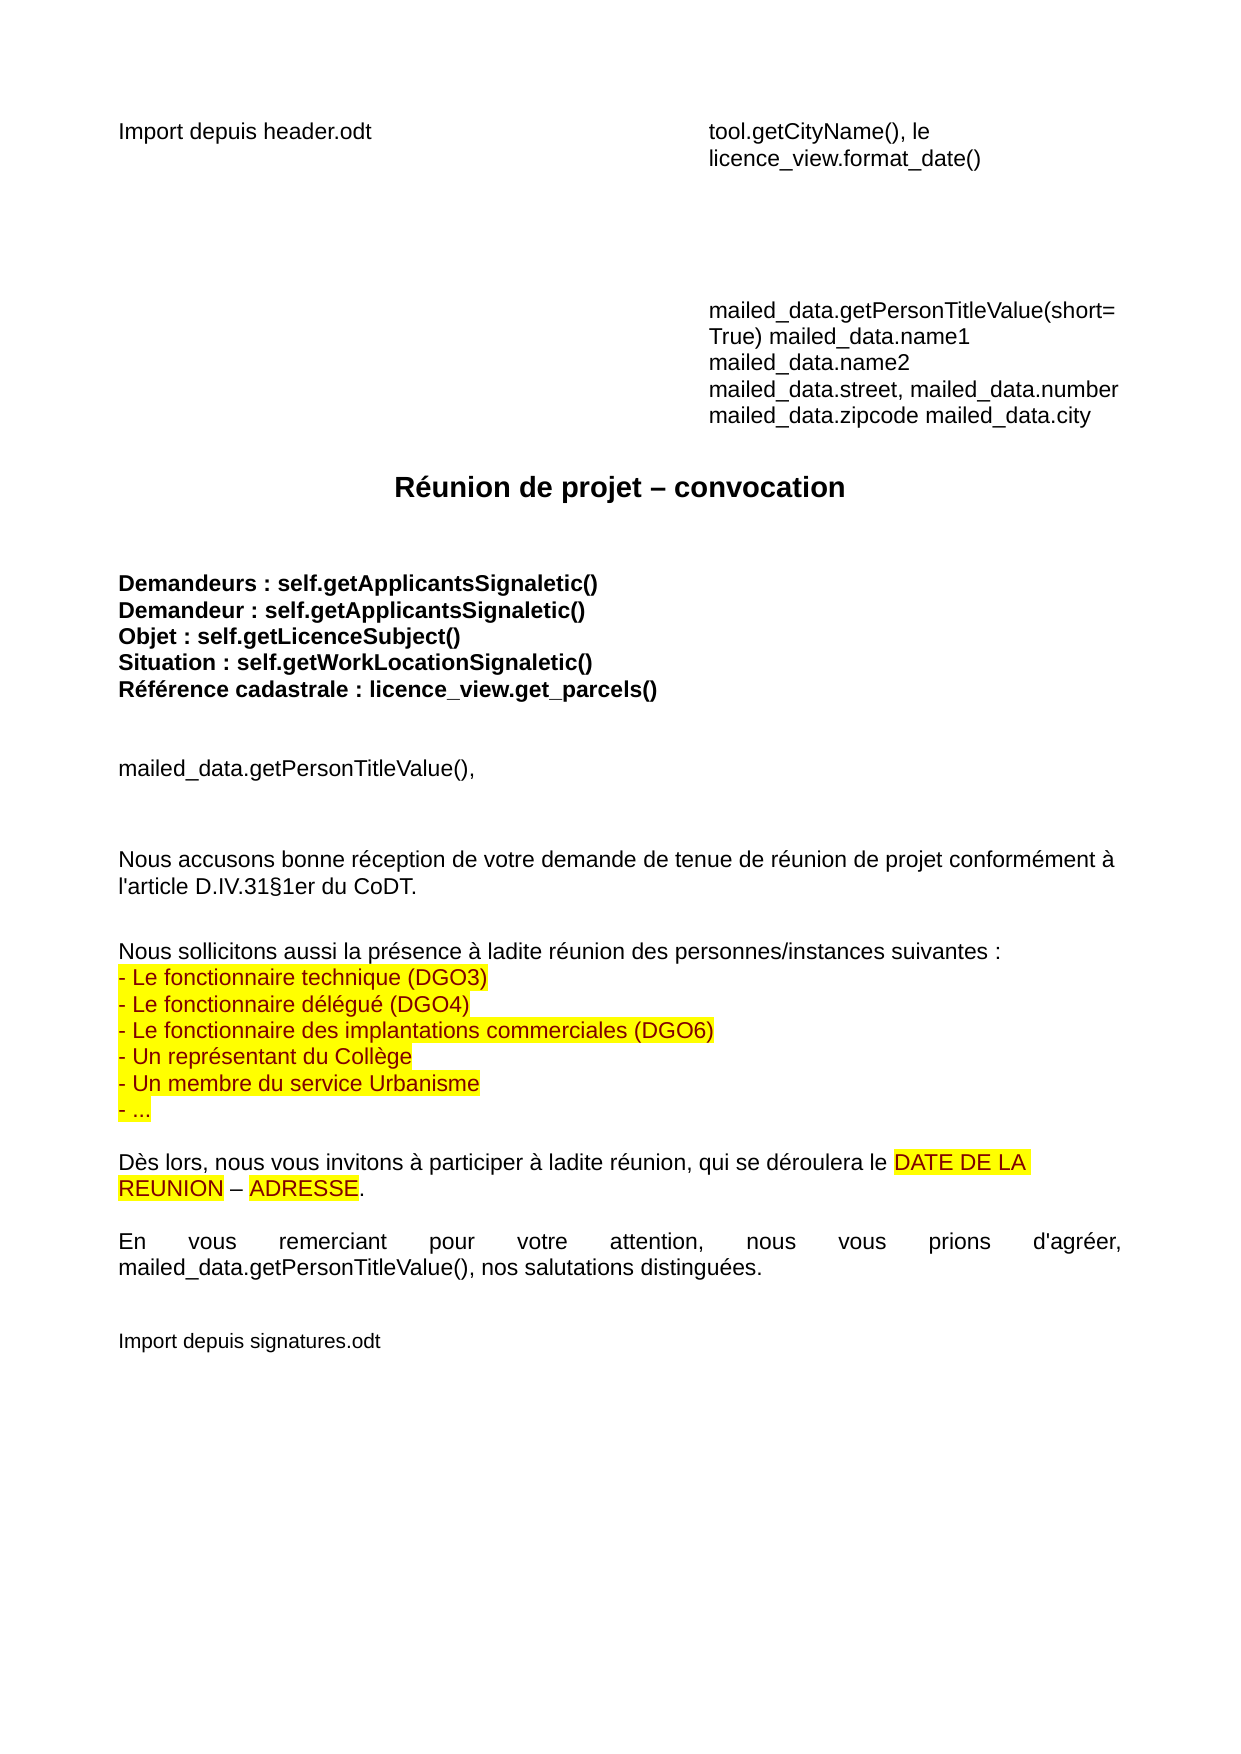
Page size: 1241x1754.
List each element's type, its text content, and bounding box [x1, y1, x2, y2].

table_header Import depuis header.odt [118, 118, 708, 441]
title Situation : self.getWorkLocationSignaletic() [118, 649, 1122, 676]
title Demandeur : self.getApplicantsSignaletic() [118, 597, 1122, 623]
text Nous sollicitons aussi la présence à ladite réunion des personnes/instances suivantes : [118, 938, 1122, 964]
text - Le fonctionnaire délégué (DGO4) [118, 991, 1122, 1017]
title Objet : self.getLicenceSubject() [118, 623, 1122, 649]
text Nous accusons bonne réception de votre demande de tenue de réunion de projet conformément à l'article D.IV.31§1er du CoDT. [118, 846, 1122, 899]
text Import depuis signatures.odt [118, 1328, 1122, 1352]
text - Un membre du service Urbanisme [118, 1070, 1122, 1096]
text Dès lors, nous vous invitons à participer à ladite réunion, qui se déroulera le DATE DE LA REUNION – ADRESSE. [118, 1149, 1122, 1201]
text En vous remerciant pour votre attention, nous vous prions d'agréer, mailed_data.getPersonTitleValue(), nos salutations distinguées. [118, 1228, 1122, 1281]
title Réunion de projet – convocation [118, 470, 1122, 503]
table_header tool.getCityName(), le licence_view.format_date() mailed_data.getPersonTitleValue(short=True) mailed_data.name1 mailed_data.name2 mailed_data.street, mailed_data.number mailed_data.zipcode mailed_data.city [709, 118, 1123, 441]
text - Le fonctionnaire technique (DGO3) [118, 964, 1122, 991]
text - Un représentant du Collège [118, 1043, 1122, 1070]
title Demandeurs : self.getApplicantsSignaletic() [118, 570, 1122, 597]
text - Le fonctionnaire des implantations commerciales (DGO6) [118, 1017, 1122, 1043]
text - ... [118, 1096, 1122, 1122]
text mailed_data.getPersonTitleValue(), [118, 755, 1122, 781]
title Référence cadastrale : licence_view.get_parcels() [118, 676, 1122, 702]
